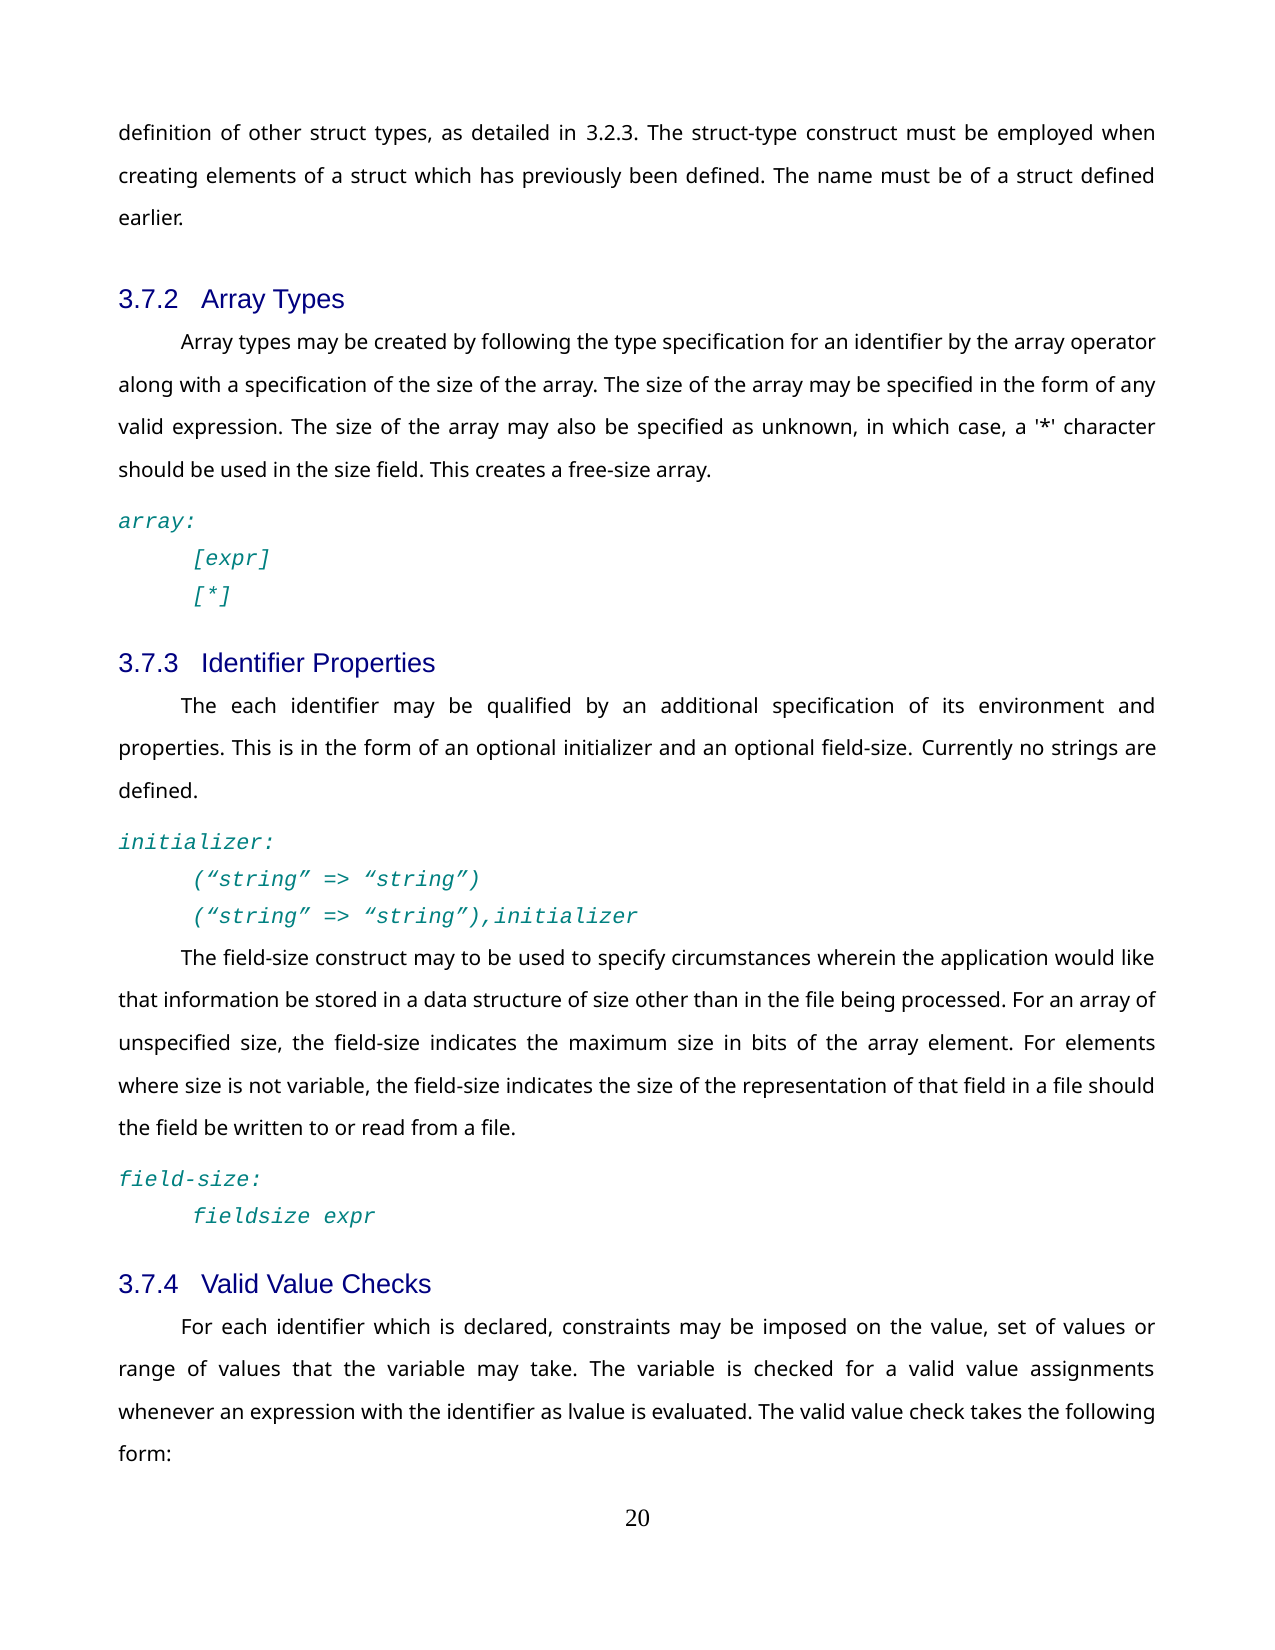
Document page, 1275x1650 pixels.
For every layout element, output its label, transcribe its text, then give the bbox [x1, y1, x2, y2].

text [*] [118, 585, 1157, 609]
text initializer: [118, 831, 1157, 856]
text field-size: [118, 1168, 1157, 1193]
text Array types may be created by following the type specification for an identifier by the array operator along with a specification of the size of the array. The size of the array may be specified in the form of any valid expression. The size of the array may also be specified as unknown, in which case, a '*' character should be used in the size field. This creates a free-size array. [118, 327, 1157, 483]
subtitle Array Types [118, 283, 1157, 315]
text fieldsize expr [118, 1206, 1157, 1231]
subtitle Identifier Properties [118, 647, 1157, 678]
text The field-size construct may to be used to specify circumstances wherein the application would like that information be stored in a data structure of size other than in the file being processed. For an array of unspecified size, the field-size indicates the maximum size in bits of the array element. For elements where size is not variable, the field-size indicates the size of the representation of that field in a file should the field be written to or read from a file. [118, 943, 1157, 1142]
text array: [118, 510, 1157, 535]
text (“string” => “string”),initializer [118, 906, 1157, 930]
text For each identifier which is declared, constraints may be imposed on the value, set of values or range of values that the variable may take. The variable is checked for a valid value assignments whenever an expression with the identifier as lvalue is evaluated. The valid value check takes the following form: [118, 1312, 1157, 1468]
text The each identifier may be qualified by an additional specification of its environment and properties. This is in the form of an optional initializer and an optional field-size. Currently no strings are defined. [118, 691, 1157, 804]
text [expr] [118, 547, 1157, 572]
text definition of other struct types, as detailed in 3.2.3. The struct-type construct must be employed when creating elements of a struct which has previously been defined. The name must be of a struct defined earlier. [118, 118, 1157, 232]
text (“string” => “string”) [118, 868, 1157, 893]
subtitle Valid Value Checks [118, 1268, 1157, 1299]
